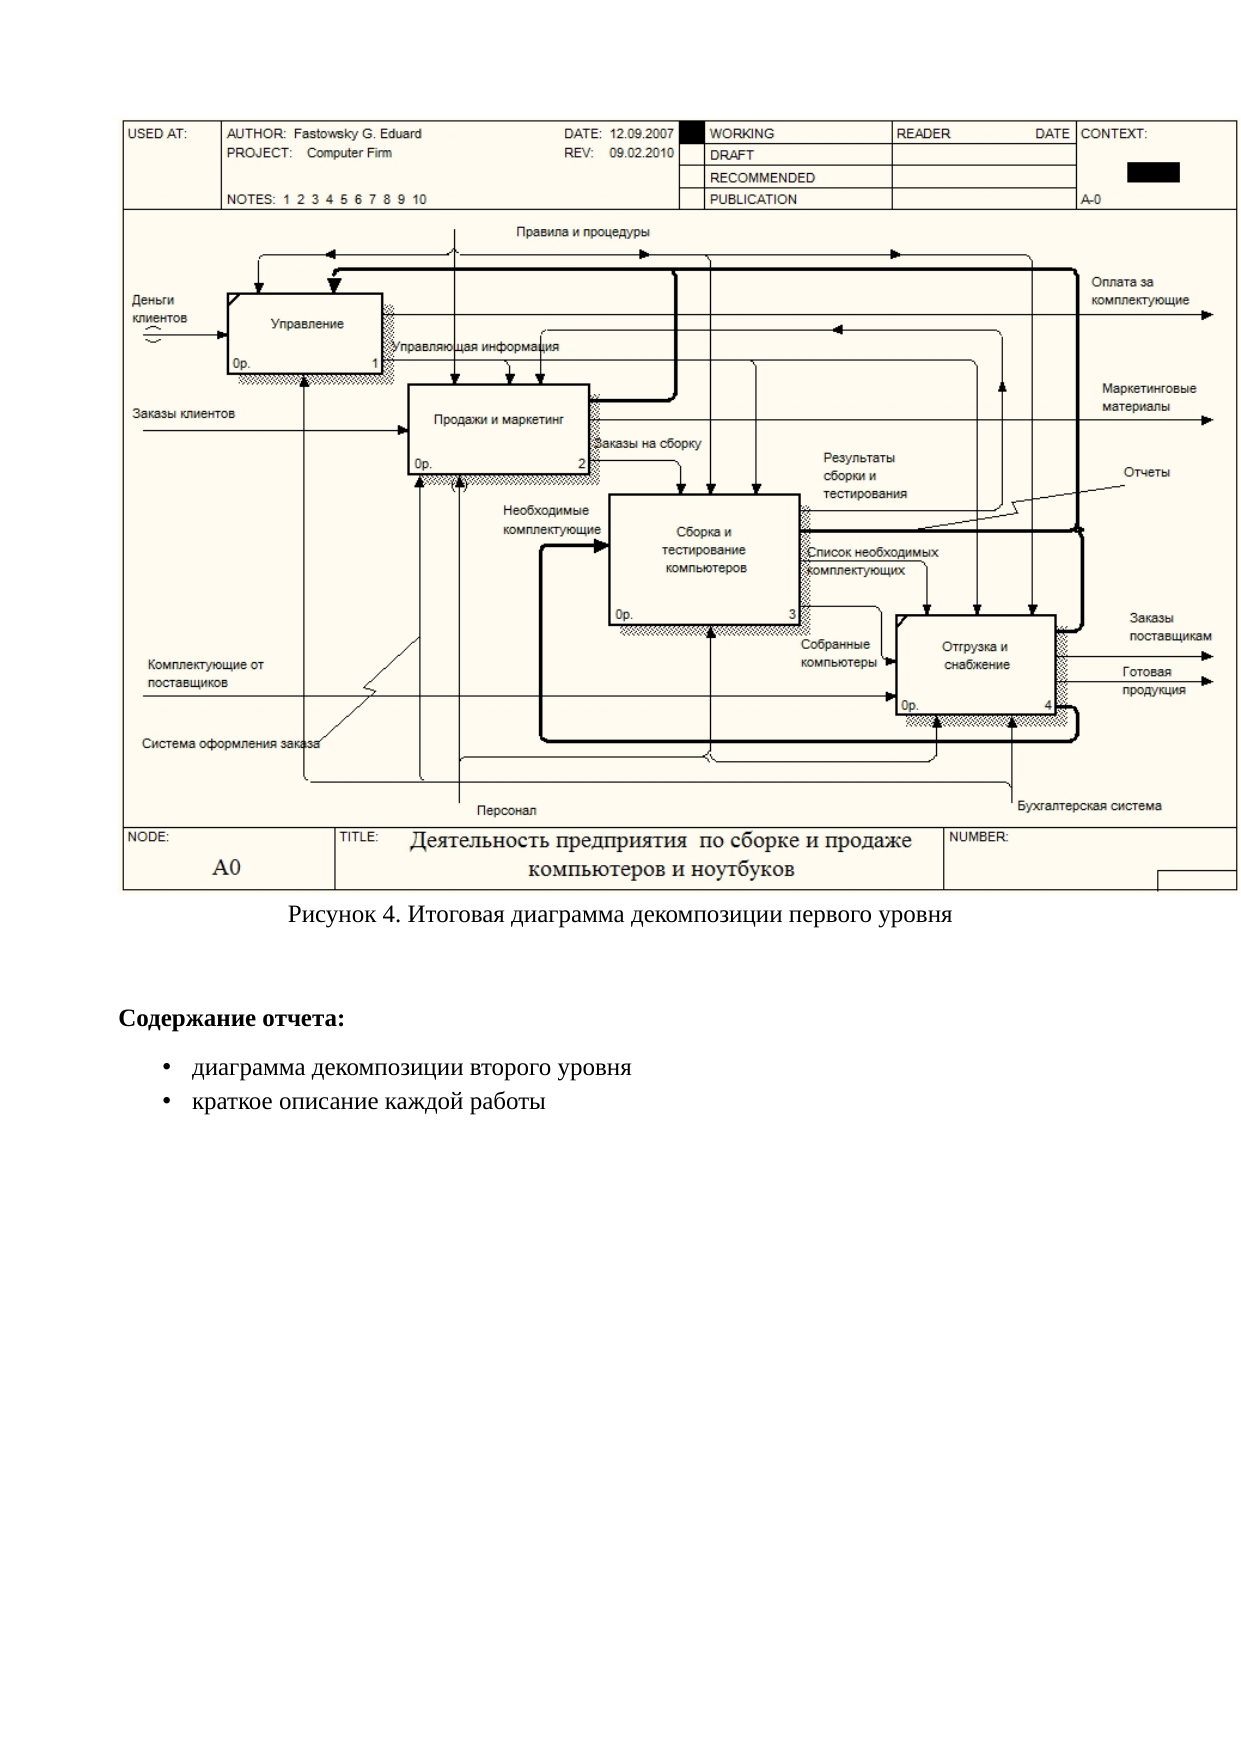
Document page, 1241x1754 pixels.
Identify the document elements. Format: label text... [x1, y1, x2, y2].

list краткое описание каждой работы [162, 1086, 1122, 1115]
list диаграмма декомпозиции второго уровня [162, 1052, 1122, 1081]
text Содержание отчета: [118, 934, 1122, 1032]
picture [118, 118, 1241, 894]
text Рисунок 4. Итоговая диаграмма декомпозиции первого уровня [118, 899, 1122, 928]
